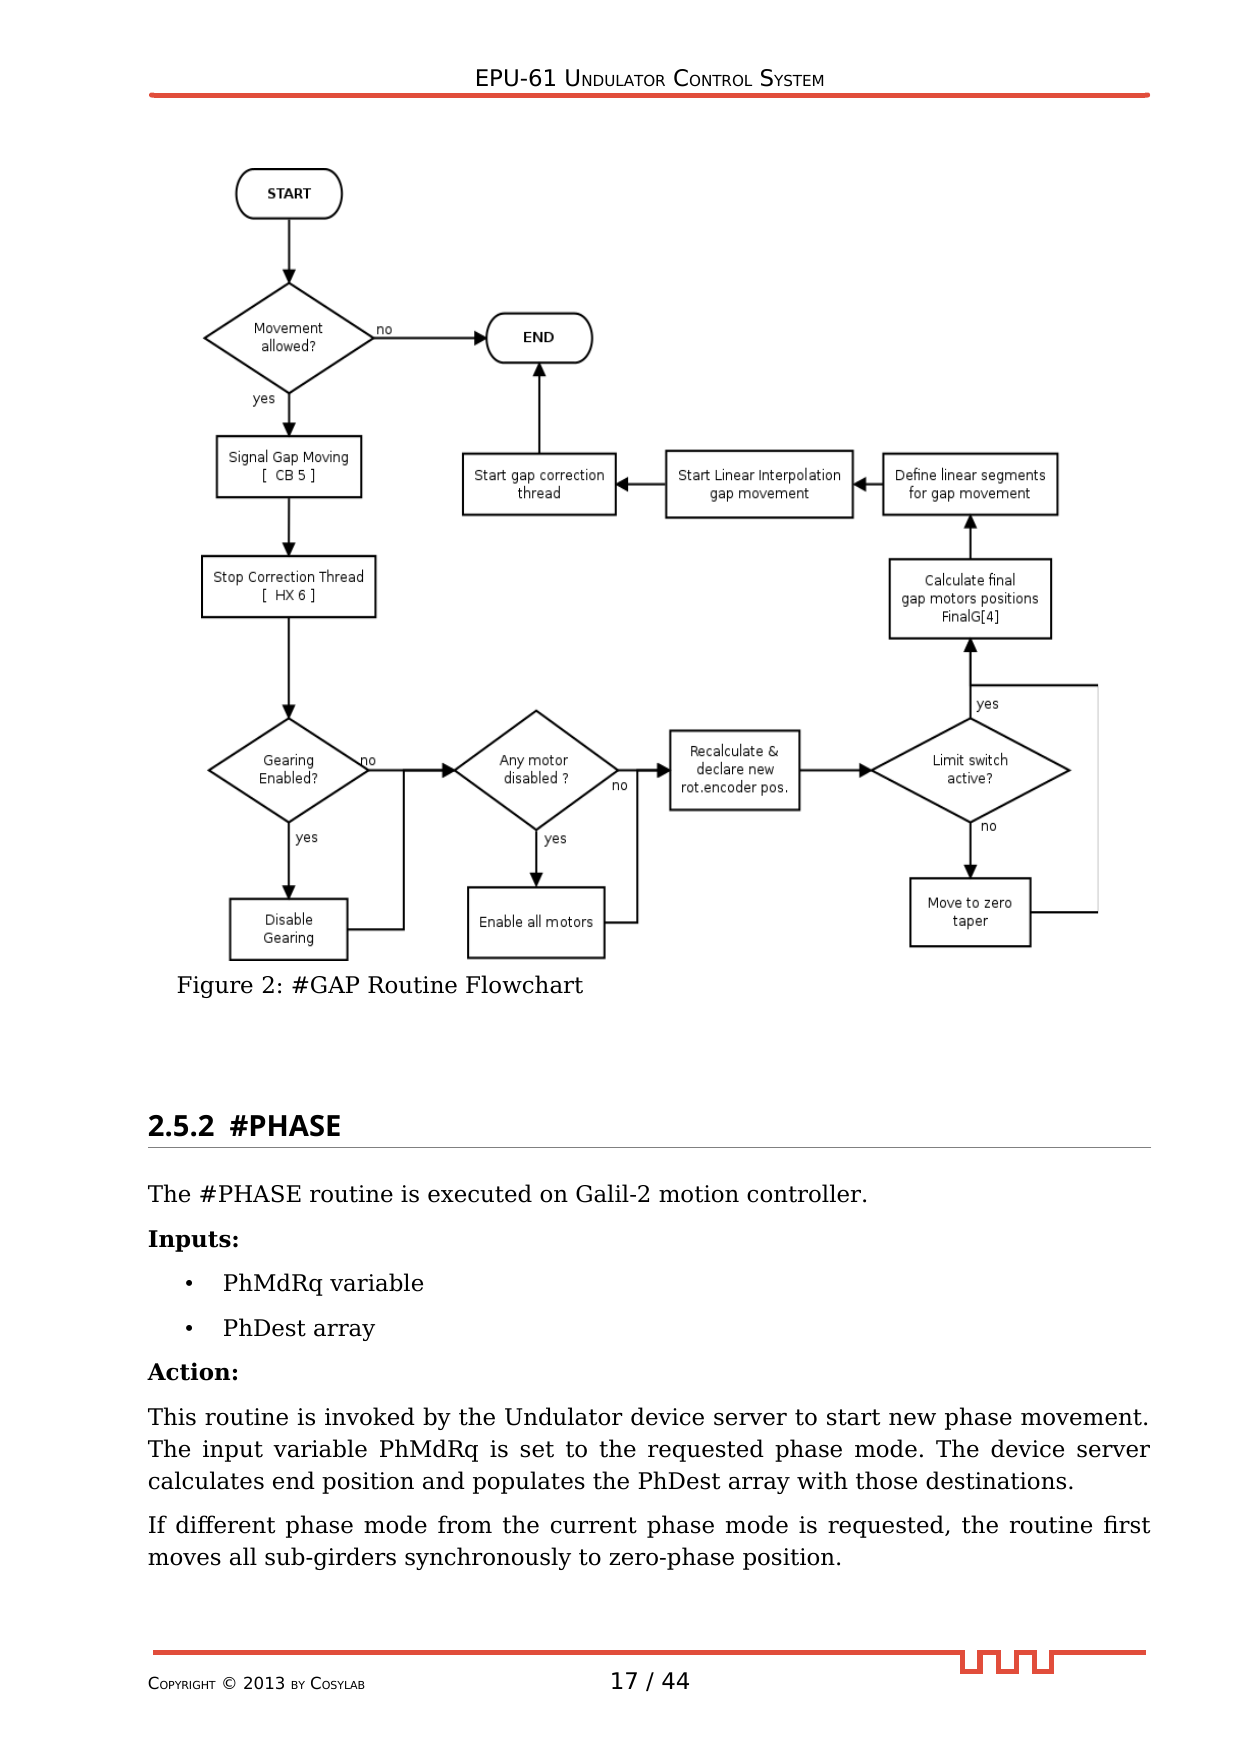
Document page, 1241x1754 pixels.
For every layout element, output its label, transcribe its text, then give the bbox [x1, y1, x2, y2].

list PhMdRq variable [185, 1270, 1151, 1297]
text The #PHASE routine is executed on Galil-2 motion controller. [148, 1181, 1151, 1208]
list PhDest array [185, 1315, 1151, 1341]
text Figure 2: #GAP Routine Flowchart [176, 972, 1123, 999]
text This routine is invoked by the Undulator device server to start new phase movement. The input variable PhMdRq is set to the requested phase mode. The device server calculates end position and populates the PhDest array with those destinations. [148, 1404, 1151, 1494]
subtitle #PHASE [148, 1105, 1151, 1147]
picture [201, 168, 1099, 961]
text Inputs: [148, 1226, 1151, 1252]
text If different phase mode from the current phase mode is requested, the routine first moves all sub-girders synchronously to zero-phase position. [148, 1512, 1151, 1571]
text Action: [148, 1359, 1151, 1386]
